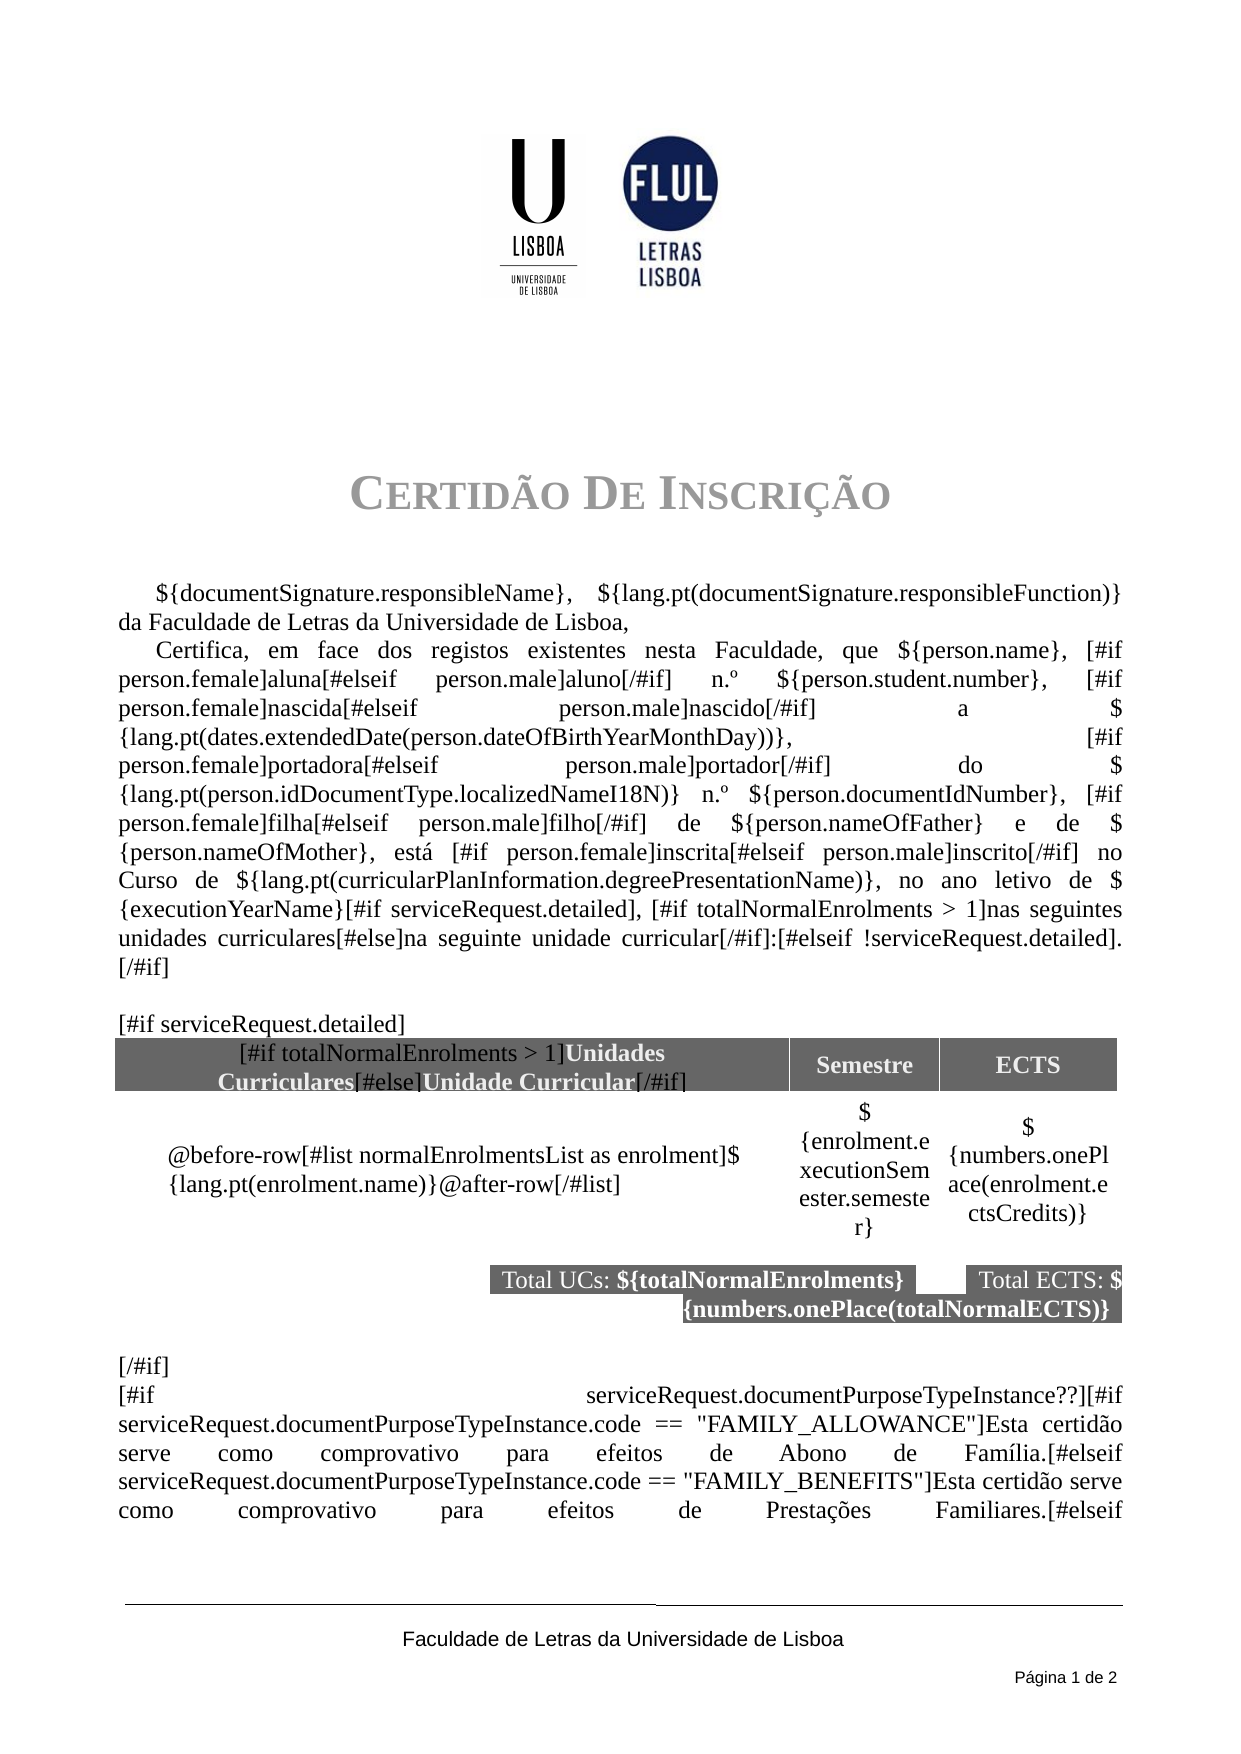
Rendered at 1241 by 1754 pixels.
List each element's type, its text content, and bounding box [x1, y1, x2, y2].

text [#if serviceRequest.documentPurposeTypeInstance??][#if serviceRequest.documentPurposeTypeInstance.code == "FAMILY_ALLOWANCE"]Esta certidão serve como comprovativo para efeitos de Abono de Família.[#elseif serviceRequest.documentPurposeTypeInstance.code == "FAMILY_BENEFITS"]Esta certidão serve como comprovativo para efeitos de Prestações Familiares.[#elseif [118, 1380, 1122, 1524]
text Total UCs: ${totalNormalEnrolments} Total ECTS: ${numbers.onePlace(totalNormalECTS)} [118, 1265, 1122, 1323]
table_header Semestre [790, 1038, 939, 1091]
table_cell ${numbers.onePlace(enrolment.ectsCredits)} [940, 1091, 1117, 1247]
text [#if serviceRequest.detailed] [118, 1009, 1122, 1038]
table_cell @before-row[#list normalEnrolmentsList as enrolment]${lang.pt(enrolment.name)}@after-row[/#list] [115, 1091, 789, 1247]
text Certidão De Inscrição [118, 463, 1122, 521]
text Certifica, em face dos registos existentes nesta Faculdade, que ${person.name}, [#if person.female]aluna[#elseif person.male]aluno[/#if] n.º ${person.student.number}, [#if person.female]nascida[#elseif person.male]nascido[/#if] a ${lang.pt(dates.extendedDate(person.dateOfBirthYearMonthDay))}, [#if person.female]portadora[#elseif person.male]portador[/#if] do ${lang.pt(person.idDocumentType.localizedNameI18N)} n.º ${person.documentIdNumber}, [#if person.female]filha[#elseif person.male]filho[/#if] de ${person.nameOfFather} e de ${person.nameOfMother}, está [#if person.female]inscrita[#elseif person.male]inscrito[/#if] no Curso de ${lang.pt(curricularPlanInformation.degreePresentationName)}, no ano letivo de ${executionYearName}[#if serviceRequest.detailed], [#if totalNormalEnrolments > 1]nas seguintes unidades curriculares[#else]na seguinte unidade curricular[/#if]:[#elseif !serviceRequest.detailed].[/#if] [118, 636, 1122, 981]
table_header ECTS [940, 1038, 1117, 1091]
text ${documentSignature.responsibleName}, ${lang.pt(documentSignature.responsibleFunction)} da Faculdade de Letras da Universidade de Lisboa, [118, 578, 1122, 636]
picture [480, 128, 755, 298]
table_header [#if totalNormalEnrolments > 1]Unidades Curriculares[#else]Unidade Curricular[/#if] [115, 1038, 789, 1091]
table_cell ${enrolment.executionSemester.semester} [790, 1091, 939, 1247]
text [/#if] [118, 1351, 1122, 1380]
